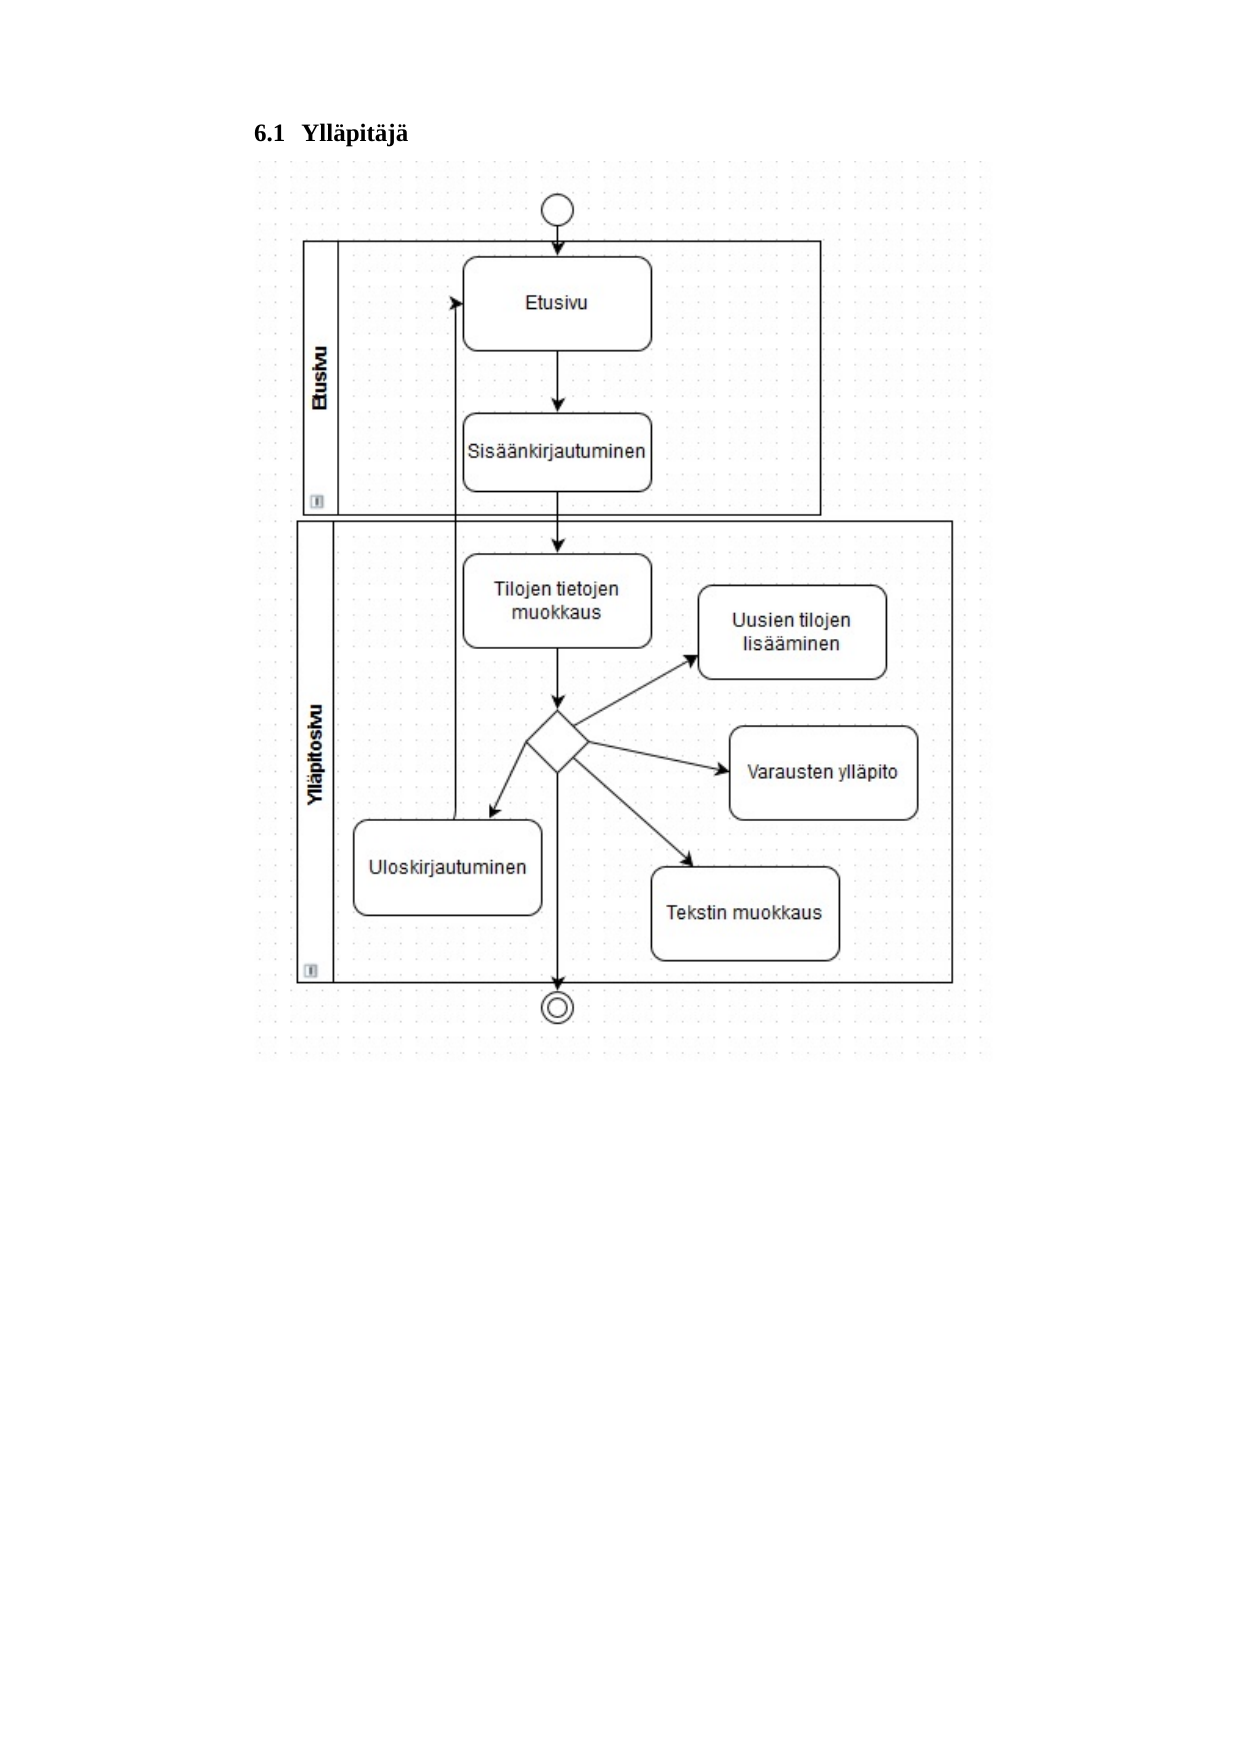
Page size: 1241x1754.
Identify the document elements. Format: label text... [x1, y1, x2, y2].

subtitle Ylläpitäjä [254, 118, 1122, 147]
picture [253, 161, 993, 1065]
